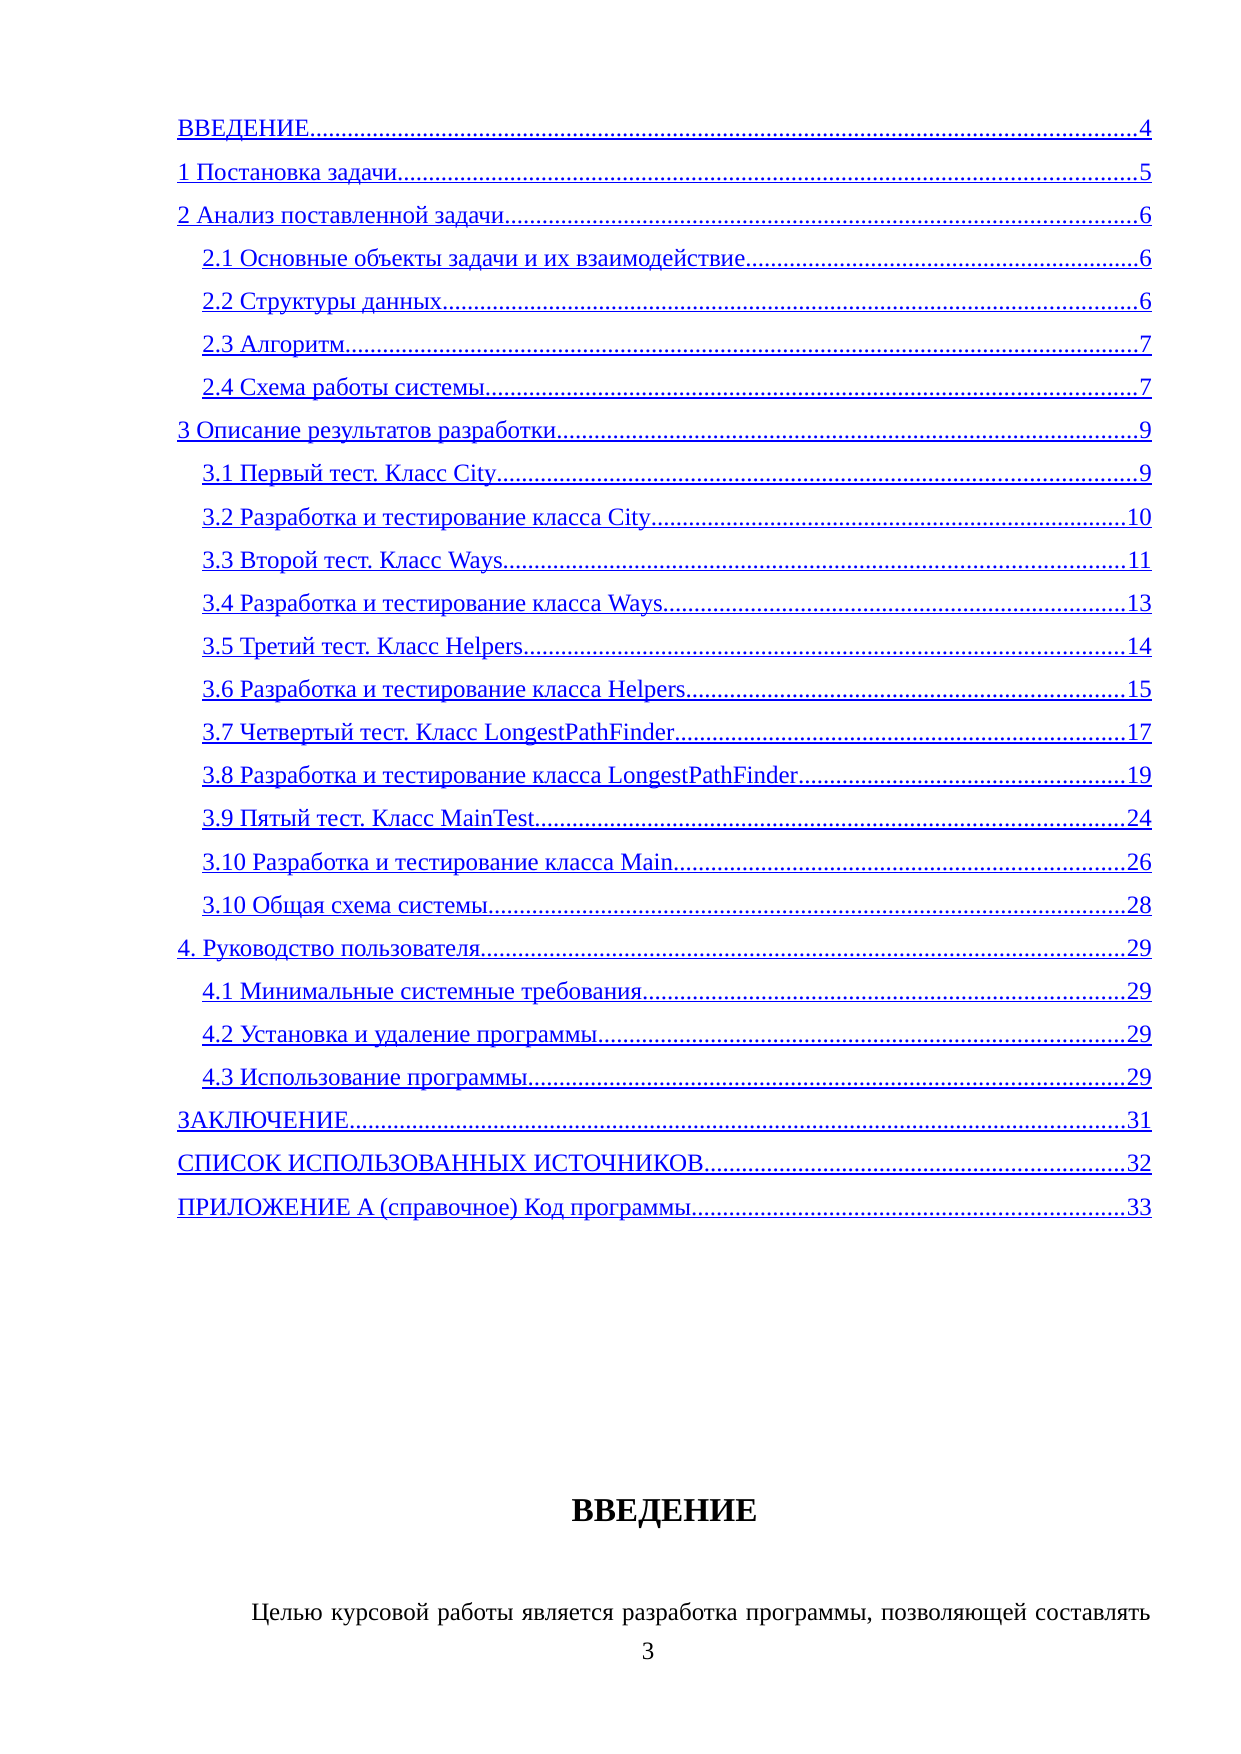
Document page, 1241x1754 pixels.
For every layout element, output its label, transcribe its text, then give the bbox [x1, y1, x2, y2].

text 4. Руководство пользователя 29 [177, 933, 1152, 958]
text 3.2 Разработка и тестирование класса City 10 [202, 502, 1152, 527]
text 4.1 Минимальные системные требования 29 [202, 976, 1152, 1001]
text 3 Описание результатов разработки 9 [177, 415, 1152, 440]
text 3.5 Третий тест. Класс Helpers 14 [202, 631, 1152, 656]
text 3.10 Общая схема системы 28 [202, 890, 1152, 915]
text 2.2 Структуры данных 6 [202, 286, 1152, 311]
text 3.9 Пятый тест. Класс MainTest 24 [202, 803, 1152, 828]
text 1 Постановка задачи 5 [177, 157, 1152, 182]
text ЗАКЛЮЧЕНИЕ 31 [177, 1105, 1152, 1130]
text 2.3 Алгоритм 7 [202, 329, 1152, 354]
text ВВЕДЕНИЕ 4 [177, 113, 1152, 138]
text 3.10 Разработка и тестирование класса Main 26 [202, 847, 1152, 872]
text 4.2 Установка и удаление программы 29 [202, 1019, 1152, 1044]
text 3.1 Первый тест. Класс City 9 [202, 458, 1152, 483]
subtitle ВВЕДЕНИЕ [177, 1490, 1152, 1528]
text 3.4 Разработка и тестирование класса Ways 13 [202, 588, 1152, 613]
text 4.3 Использование программы 29 [202, 1062, 1152, 1087]
text СПИСОК ИСПОЛЬЗОВАННЫХ ИСТОЧНИКОВ 32 [177, 1148, 1152, 1173]
text 3.6 Разработка и тестирование класса Helpers 15 [202, 674, 1152, 699]
text 2.1 Основные объекты задачи и их взаимодействие 6 [202, 243, 1152, 268]
text 3.8 Разработка и тестирование класса LongestPathFinder 19 [202, 760, 1152, 785]
text 2.4 Схема работы системы 7 [202, 372, 1152, 397]
text 3.3 Второй тест. Класс Ways 11 [202, 545, 1152, 570]
text 2 Анализ поставленной задачи 6 [177, 200, 1152, 225]
text Целью курсовой работы является разработка программы, позволяющей составлять [177, 1597, 1152, 1625]
text 3.7 Четвертый тест. Класс LongestPathFinder 17 [202, 717, 1152, 742]
text ПРИЛОЖЕНИЕ A (справочное) Код программы 33 [177, 1192, 1152, 1217]
